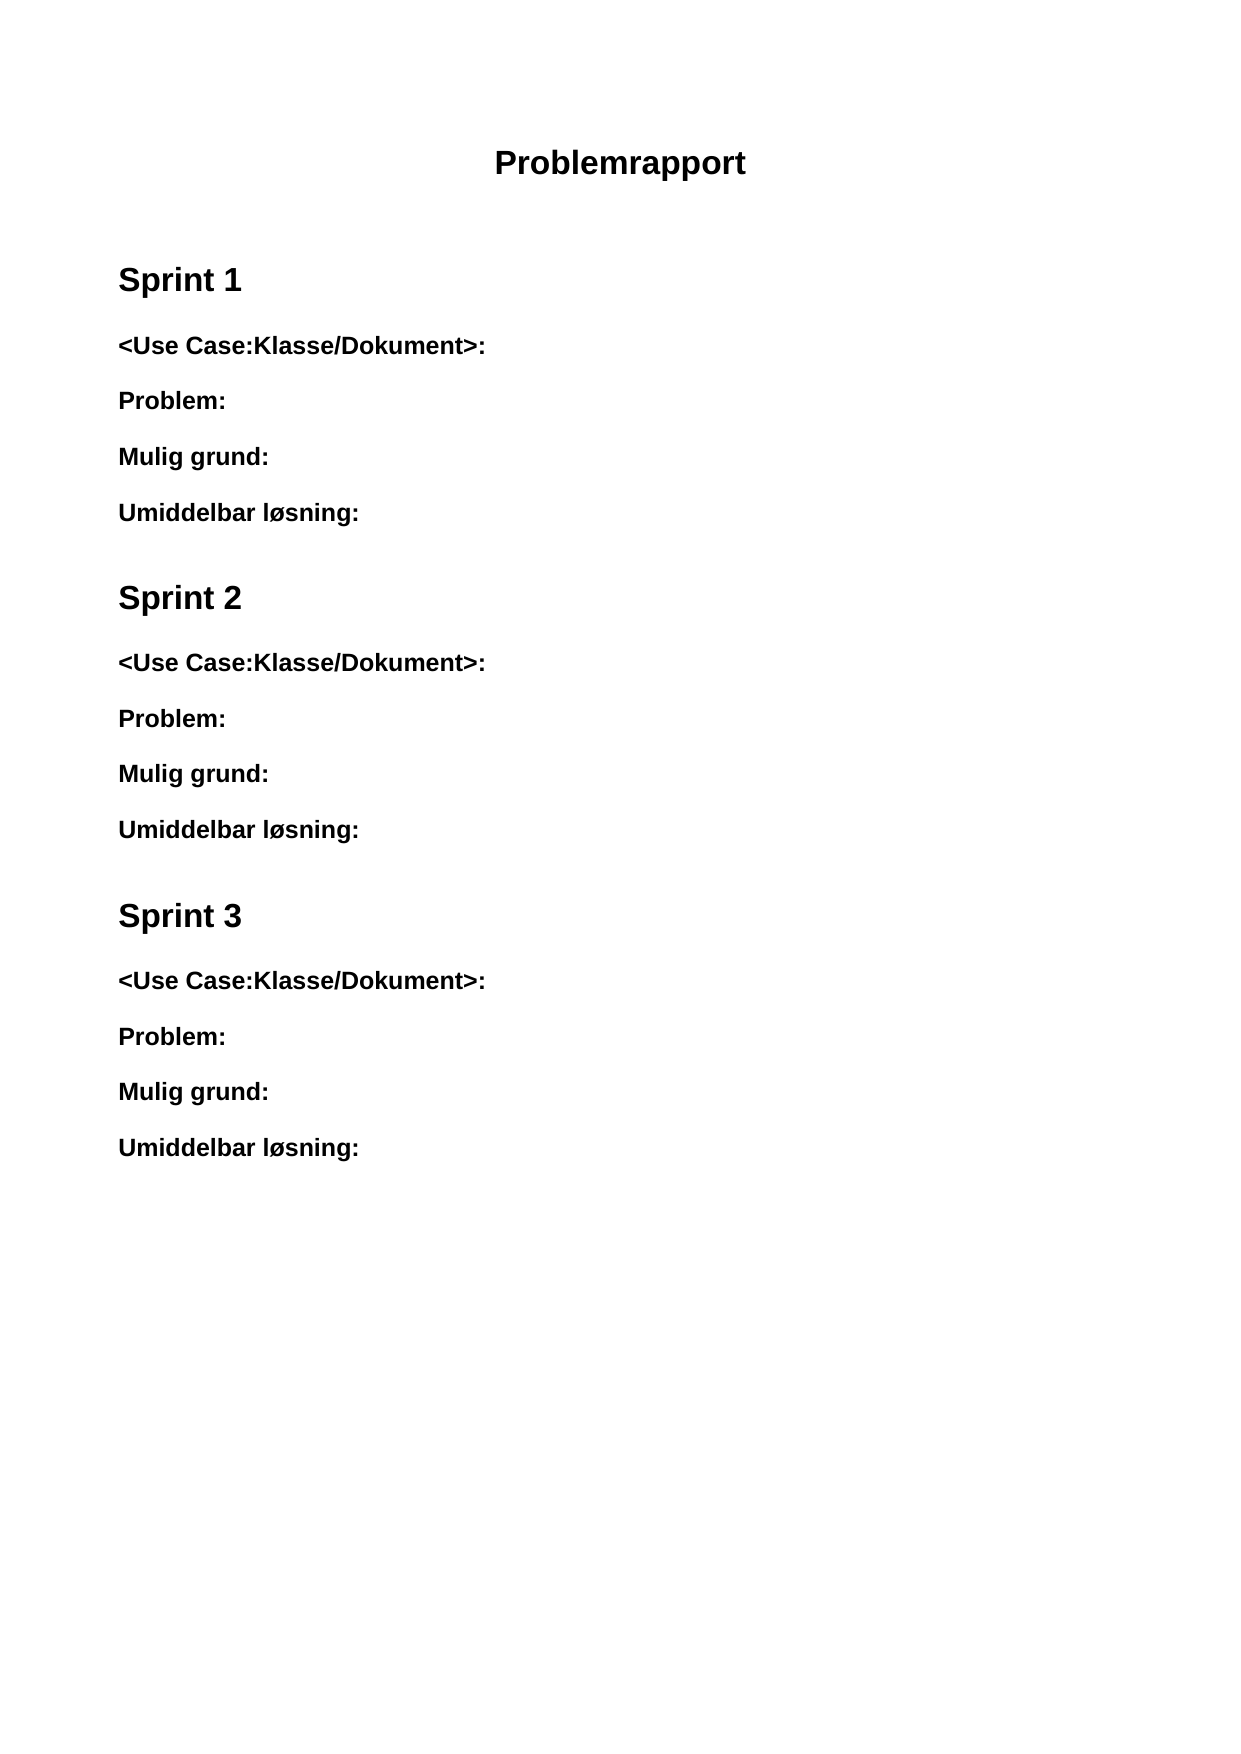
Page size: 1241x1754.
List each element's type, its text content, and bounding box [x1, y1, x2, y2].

subtitle Sprint 1 [118, 261, 1122, 299]
text Problem: [118, 704, 1122, 733]
subtitle Sprint 2 [118, 578, 1122, 617]
text Mulig grund: [118, 442, 1122, 471]
text Umiddelbar løsning: [118, 1133, 1122, 1161]
text <Use Case:Klasse/Dokument>: [118, 648, 1122, 677]
text Problem: [118, 1021, 1122, 1050]
text <Use Case:Klasse/Dokument>: [118, 966, 1122, 994]
subtitle Problemrapport [118, 143, 1122, 182]
text Mulig grund: [118, 1077, 1122, 1106]
text Mulig grund: [118, 759, 1122, 788]
text Problem: [118, 386, 1122, 415]
subtitle Sprint 3 [118, 896, 1122, 934]
text Umiddelbar løsning: [118, 815, 1122, 844]
text <Use Case:Klasse/Dokument>: [118, 331, 1122, 359]
text Umiddelbar løsning: [118, 497, 1122, 526]
